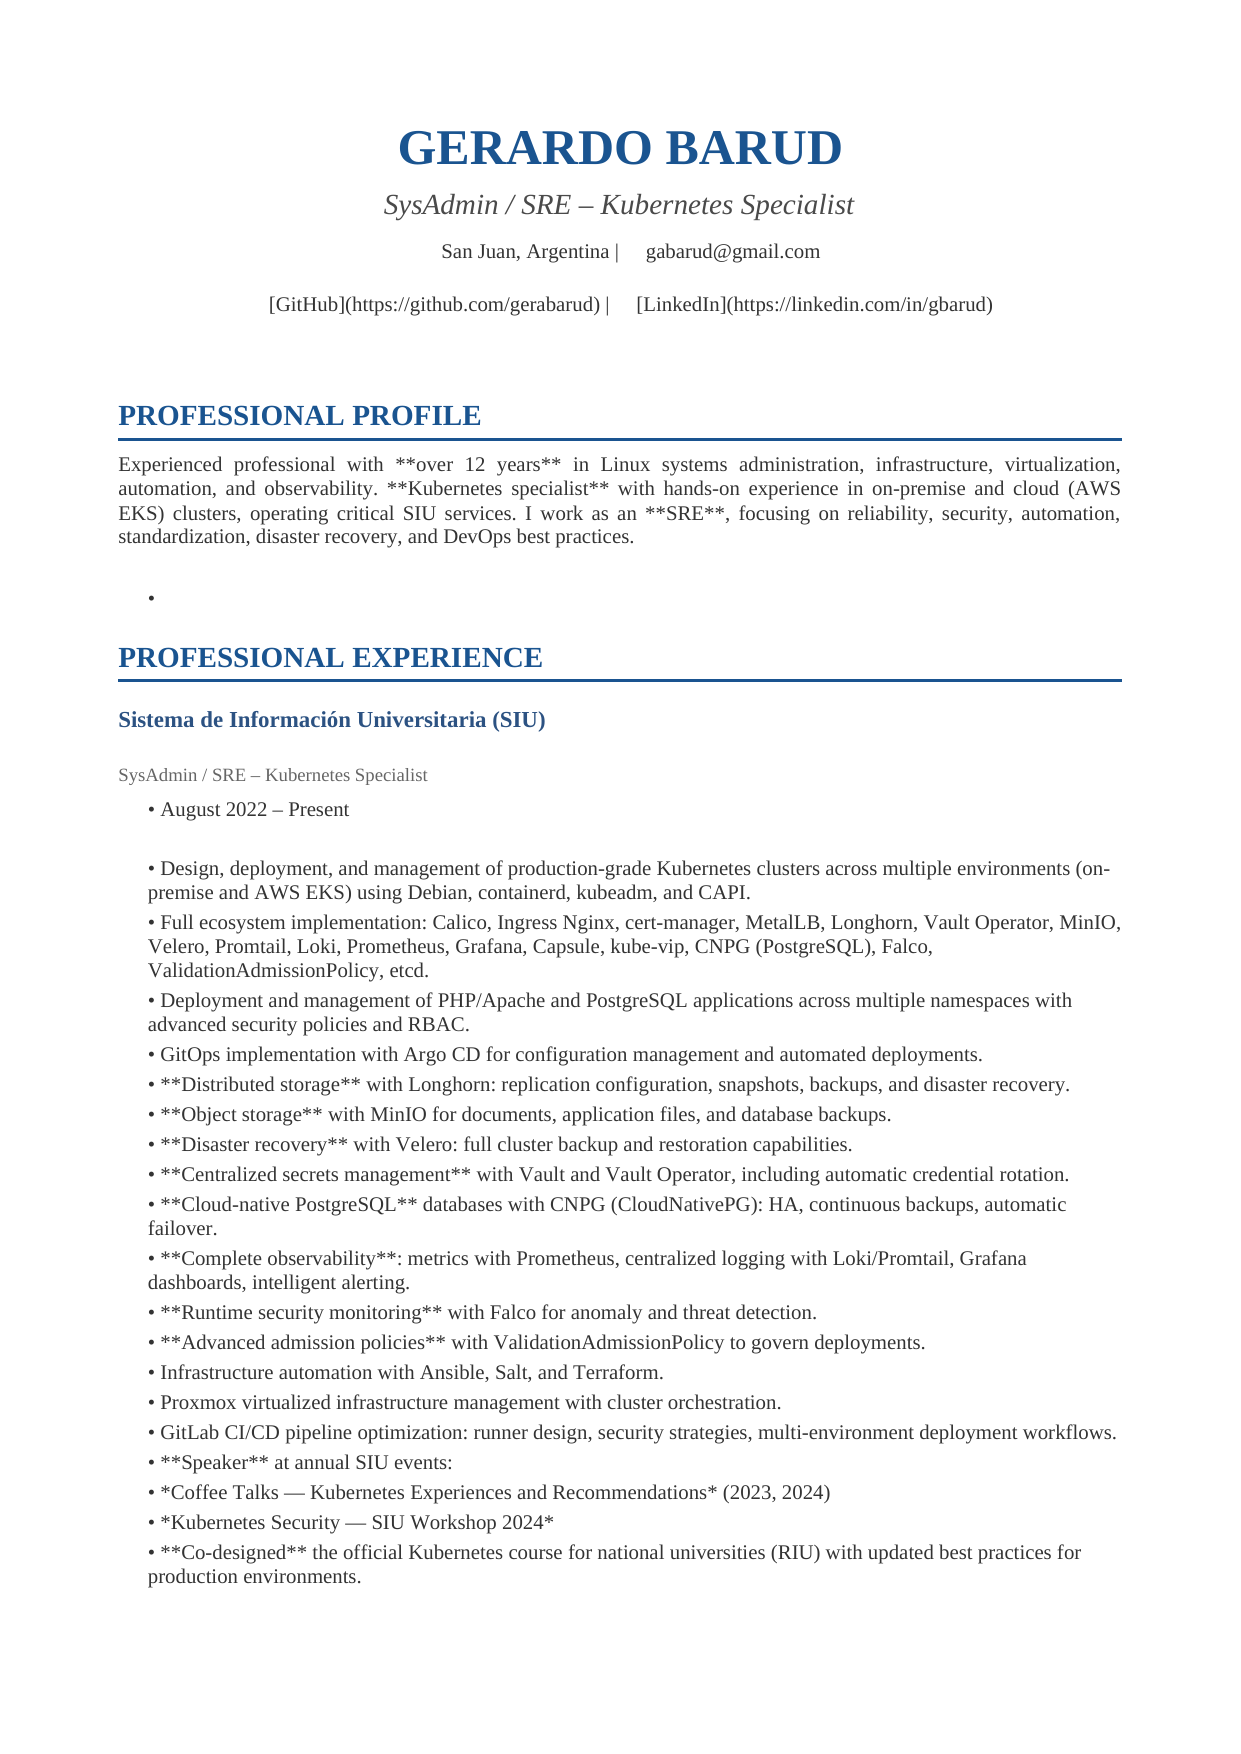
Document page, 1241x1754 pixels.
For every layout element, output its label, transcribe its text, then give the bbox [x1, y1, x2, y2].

title Sistema de Información Universitaria (SIU) [118, 706, 1122, 732]
text • Proxmox virtualized infrastructure management with cluster orchestration. [148, 1390, 1122, 1414]
text • Full ecosystem implementation: Calico, Ingress Nginx, cert-manager, MetalLB, Longhorn, Vault Operator, MinIO, Velero, Promtail, Loki, Prometheus, Grafana, Capsule, kube-vip, CNPG (PostgreSQL), Falco, ValidationAdmissionPolicy, etcd. [148, 910, 1122, 982]
text GERARDO BARUD [118, 118, 1122, 176]
text • *Kubernetes Security — SIU Workshop 2024* [148, 1510, 1122, 1534]
text • **Runtime security monitoring** with Falco for anomaly and threat detection. [148, 1300, 1122, 1324]
text • **Distributed storage** with Longhorn: replication configuration, snapshots, backups, and disaster recovery. [148, 1072, 1122, 1096]
text • GitLab CI/CD pipeline optimization: runner design, security strategies, multi-environment deployment workflows. [148, 1420, 1122, 1444]
text • **Centralized secrets management** with Vault and Vault Operator, including automatic credential rotation. [148, 1162, 1122, 1186]
text SysAdmin / SRE – Kubernetes Specialist [118, 764, 1122, 785]
text PROFESSIONAL PROFILE [118, 398, 1122, 438]
text • August 2022 – Present [148, 797, 1122, 821]
text • **Complete observability**: metrics with Prometheus, centralized logging with Loki/Promtail, Grafana dashboards, intelligent alerting. [148, 1246, 1122, 1294]
text • **Disaster recovery** with Velero: full cluster backup and restoration capabilities. [148, 1132, 1122, 1156]
text • [148, 586, 1122, 610]
text • Deployment and management of PHP/Apache and PostgreSQL applications across multiple namespaces with advanced security policies and RBAC. [148, 988, 1122, 1036]
text • **Co-designed** the official Kubernetes course for national universities (RIU) with updated best practices for production environments. [148, 1540, 1122, 1588]
text 📍 San Juan, Argentina | 📧 gabarud@gmail.com [118, 239, 1122, 263]
text Experienced professional with **over 12 years** in Linux systems administration, infrastructure, virtualization, automation, and observability. **Kubernetes specialist** with hands-on experience in on-premise and cloud (AWS EKS) clusters, operating critical SIU services. I work as an **SRE**, focusing on reliability, security, automation, standardization, disaster recovery, and DevOps best practices. [118, 452, 1122, 548]
text • **Speaker** at annual SIU events: [148, 1450, 1122, 1474]
subtitle SysAdmin / SRE – Kubernetes Specialist [118, 187, 1122, 221]
text • **Advanced admission policies** with ValidationAdmissionPolicy to govern deployments. [148, 1330, 1122, 1354]
text • **Cloud-native PostgreSQL** databases with CNPG (CloudNativePG): HA, continuous backups, automatic failover. [148, 1192, 1122, 1240]
text • *Coffee Talks — Kubernetes Experiences and Recommendations* (2023, 2024) [148, 1480, 1122, 1504]
text PROFESSIONAL EXPERIENCE [118, 640, 1122, 679]
text • Infrastructure automation with Ansible, Salt, and Terraform. [148, 1360, 1122, 1384]
text 🔗 [GitHub](https://github.com/gerabarud) | 🔗 [LinkedIn](https://linkedin.com/in/gbarud) [118, 292, 1122, 316]
text • GitOps implementation with Argo CD for configuration management and automated deployments. [148, 1042, 1122, 1066]
text • **Object storage** with MinIO for documents, application files, and database backups. [148, 1102, 1122, 1126]
text • Design, deployment, and management of production-grade Kubernetes clusters across multiple environments (on-premise and AWS EKS) using Debian, containerd, kubeadm, and CAPI. [148, 856, 1122, 904]
